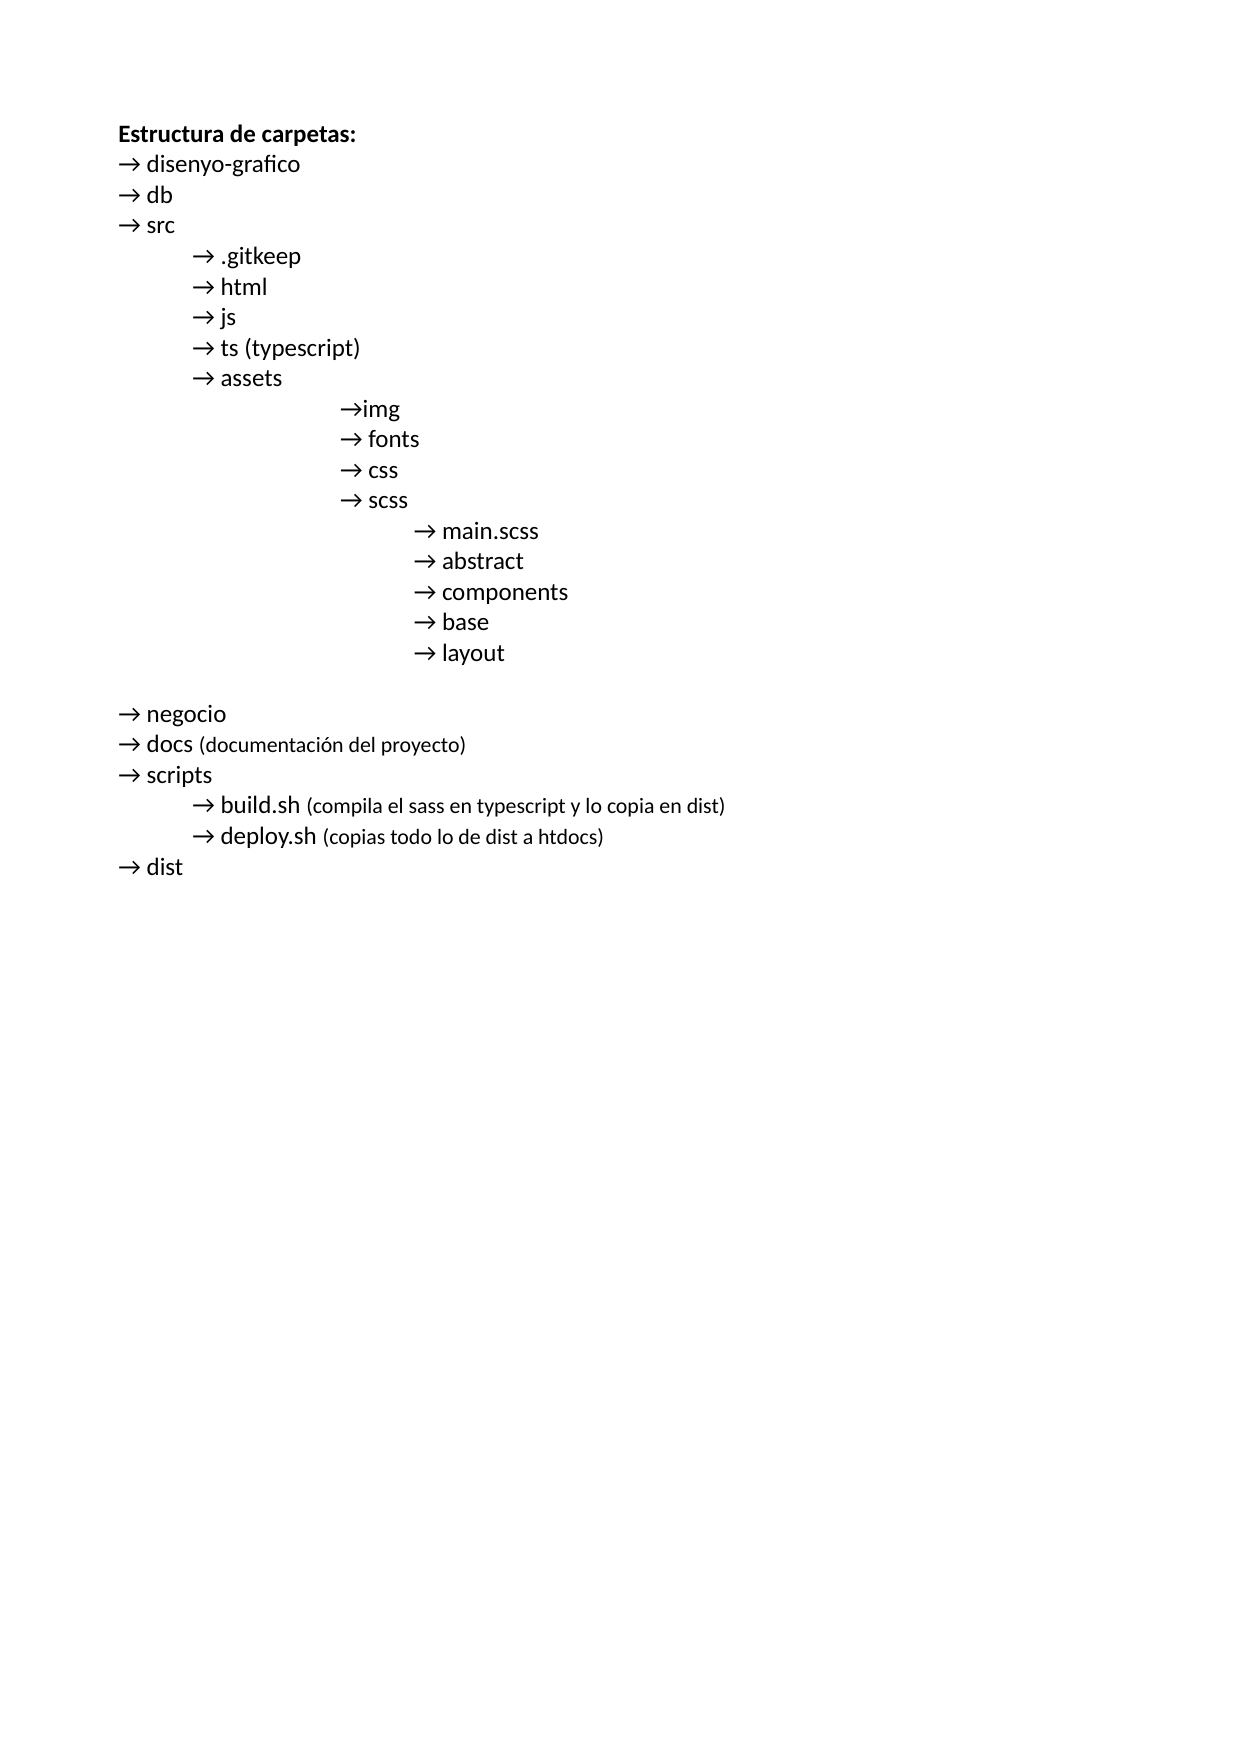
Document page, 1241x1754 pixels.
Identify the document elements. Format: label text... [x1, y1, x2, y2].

text → scripts [118, 759, 1122, 789]
text → docs (documentación del proyecto) [118, 728, 1122, 759]
text → .gitkeep [118, 240, 1122, 271]
text → ts (typescript) [118, 332, 1122, 362]
text → db [118, 179, 1122, 210]
text Estructura de carpetas: [118, 118, 1122, 149]
text → css [118, 454, 1122, 484]
text → negocio [118, 698, 1122, 728]
text → layout [118, 637, 1122, 667]
text → js [118, 301, 1122, 332]
text → html [118, 271, 1122, 301]
text → scss [118, 484, 1122, 515]
text → disenyo-grafico [118, 149, 1122, 179]
text → fonts [118, 423, 1122, 454]
text → src [118, 210, 1122, 240]
text → base [118, 606, 1122, 637]
text → main.scss [118, 515, 1122, 545]
text → dist [118, 851, 1122, 881]
text → deploy.sh (copias todo lo de dist a htdocs) [118, 820, 1122, 851]
text → assets [118, 362, 1122, 393]
text → components [118, 576, 1122, 606]
text → abstract [118, 545, 1122, 576]
text →img [118, 393, 1122, 423]
text → build.sh (compila el sass en typescript y lo copia en dist) [118, 789, 1122, 820]
